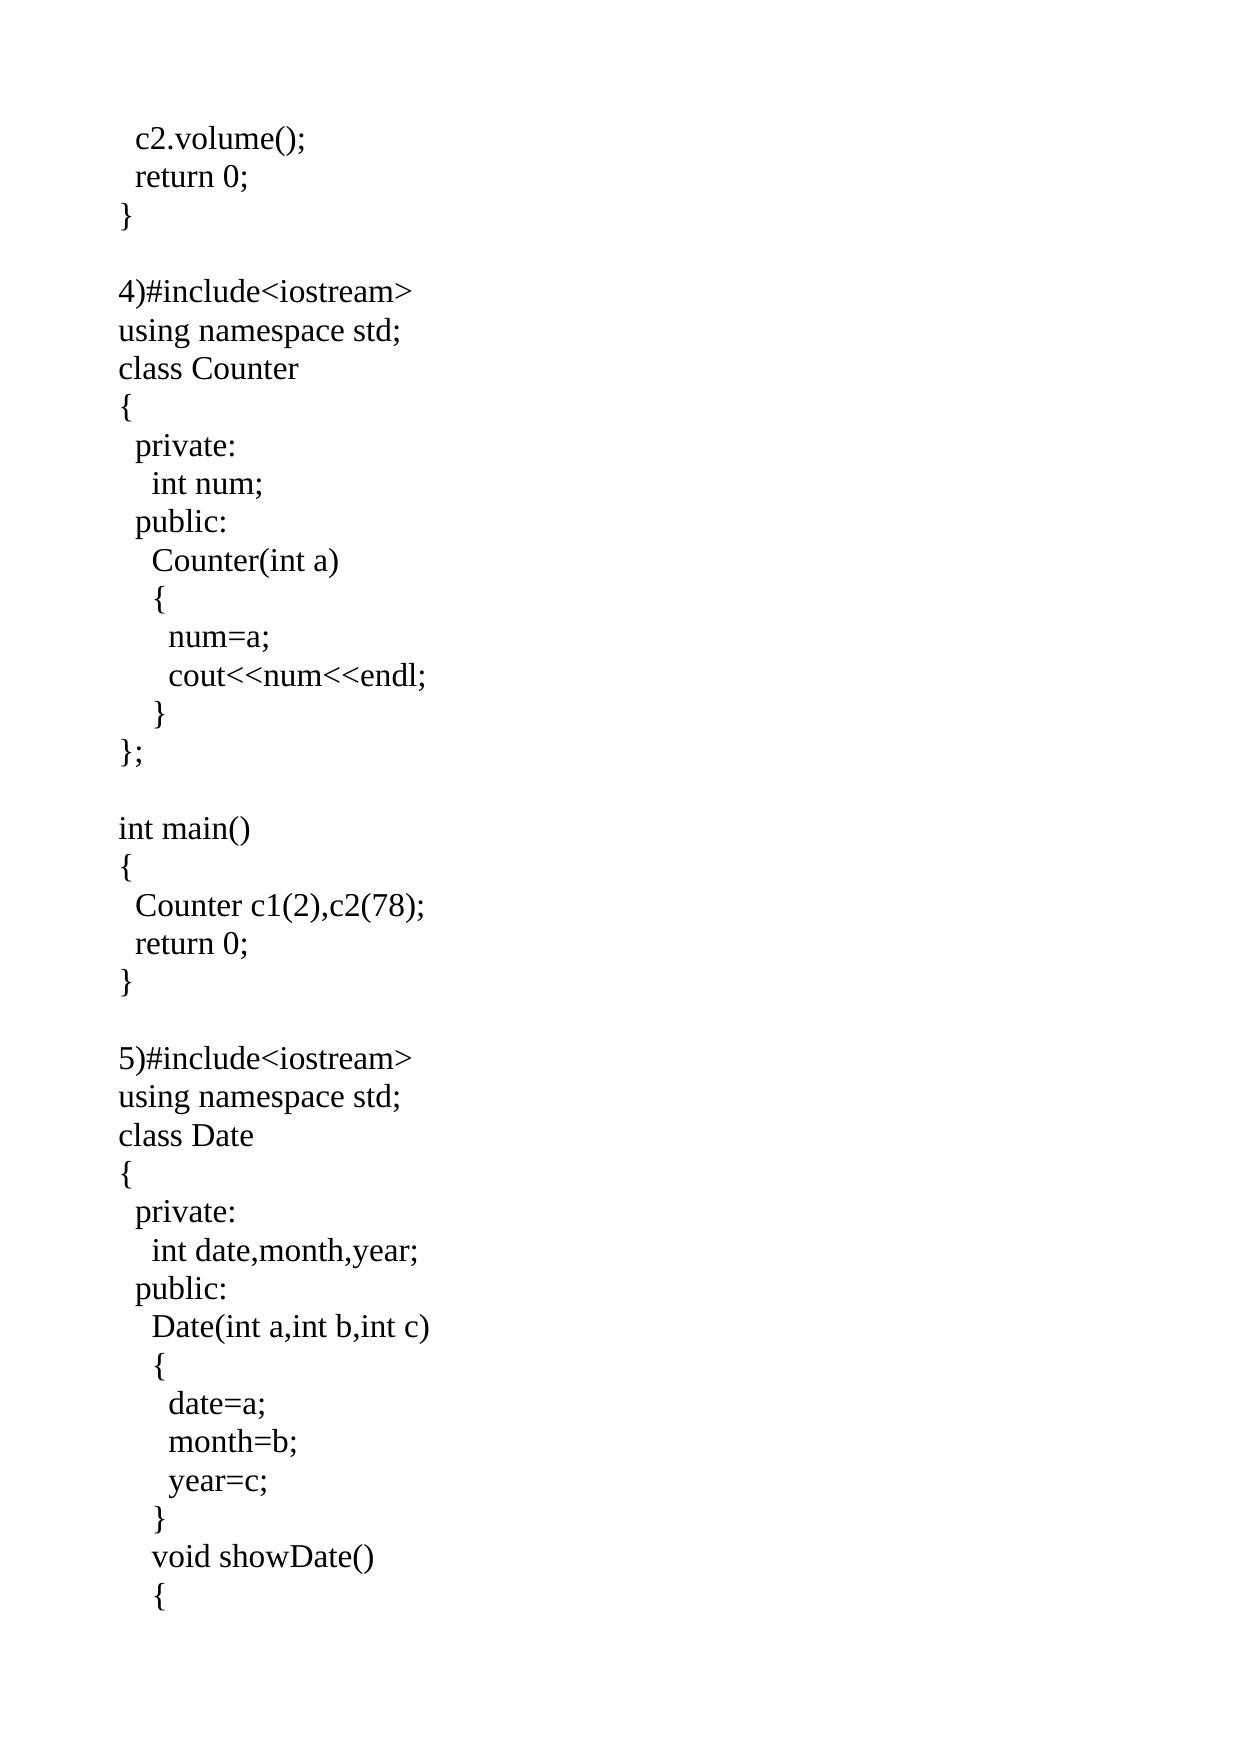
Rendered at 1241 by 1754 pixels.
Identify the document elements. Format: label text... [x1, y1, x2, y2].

text c2.volume(); [118, 118, 1122, 156]
text }; [118, 731, 1122, 770]
text private: [118, 1191, 1122, 1230]
text num=a; [118, 616, 1122, 655]
text using namespace std; [118, 310, 1122, 348]
text Counter c1(2),c2(78); [118, 885, 1122, 923]
text int main() [118, 808, 1122, 846]
text month=b; [118, 1421, 1122, 1460]
text { [118, 1345, 1122, 1383]
text } [118, 693, 1122, 731]
text int date,month,year; [118, 1230, 1122, 1268]
text Counter(int a) [118, 540, 1122, 578]
text } [118, 195, 1122, 233]
text 5)#include<iostream> [118, 1038, 1122, 1076]
text date=a; [118, 1383, 1122, 1421]
text { [118, 386, 1122, 425]
text { [118, 1153, 1122, 1191]
text return 0; [118, 923, 1122, 961]
text { [118, 578, 1122, 616]
text Date(int a,int b,int c) [118, 1306, 1122, 1345]
text } [118, 1498, 1122, 1536]
text { [118, 846, 1122, 885]
text return 0; [118, 156, 1122, 195]
text private: [118, 425, 1122, 463]
text 4)#include<iostream> [118, 271, 1122, 310]
text } [118, 961, 1122, 1000]
text cout<<num<<endl; [118, 655, 1122, 693]
text class Counter [118, 348, 1122, 386]
text year=c; [118, 1460, 1122, 1498]
text void showDate() [118, 1536, 1122, 1575]
text public: [118, 1268, 1122, 1306]
text int num; [118, 463, 1122, 501]
text using namespace std; [118, 1076, 1122, 1115]
text { [118, 1575, 1122, 1613]
text public: [118, 501, 1122, 540]
text class Date [118, 1115, 1122, 1153]
